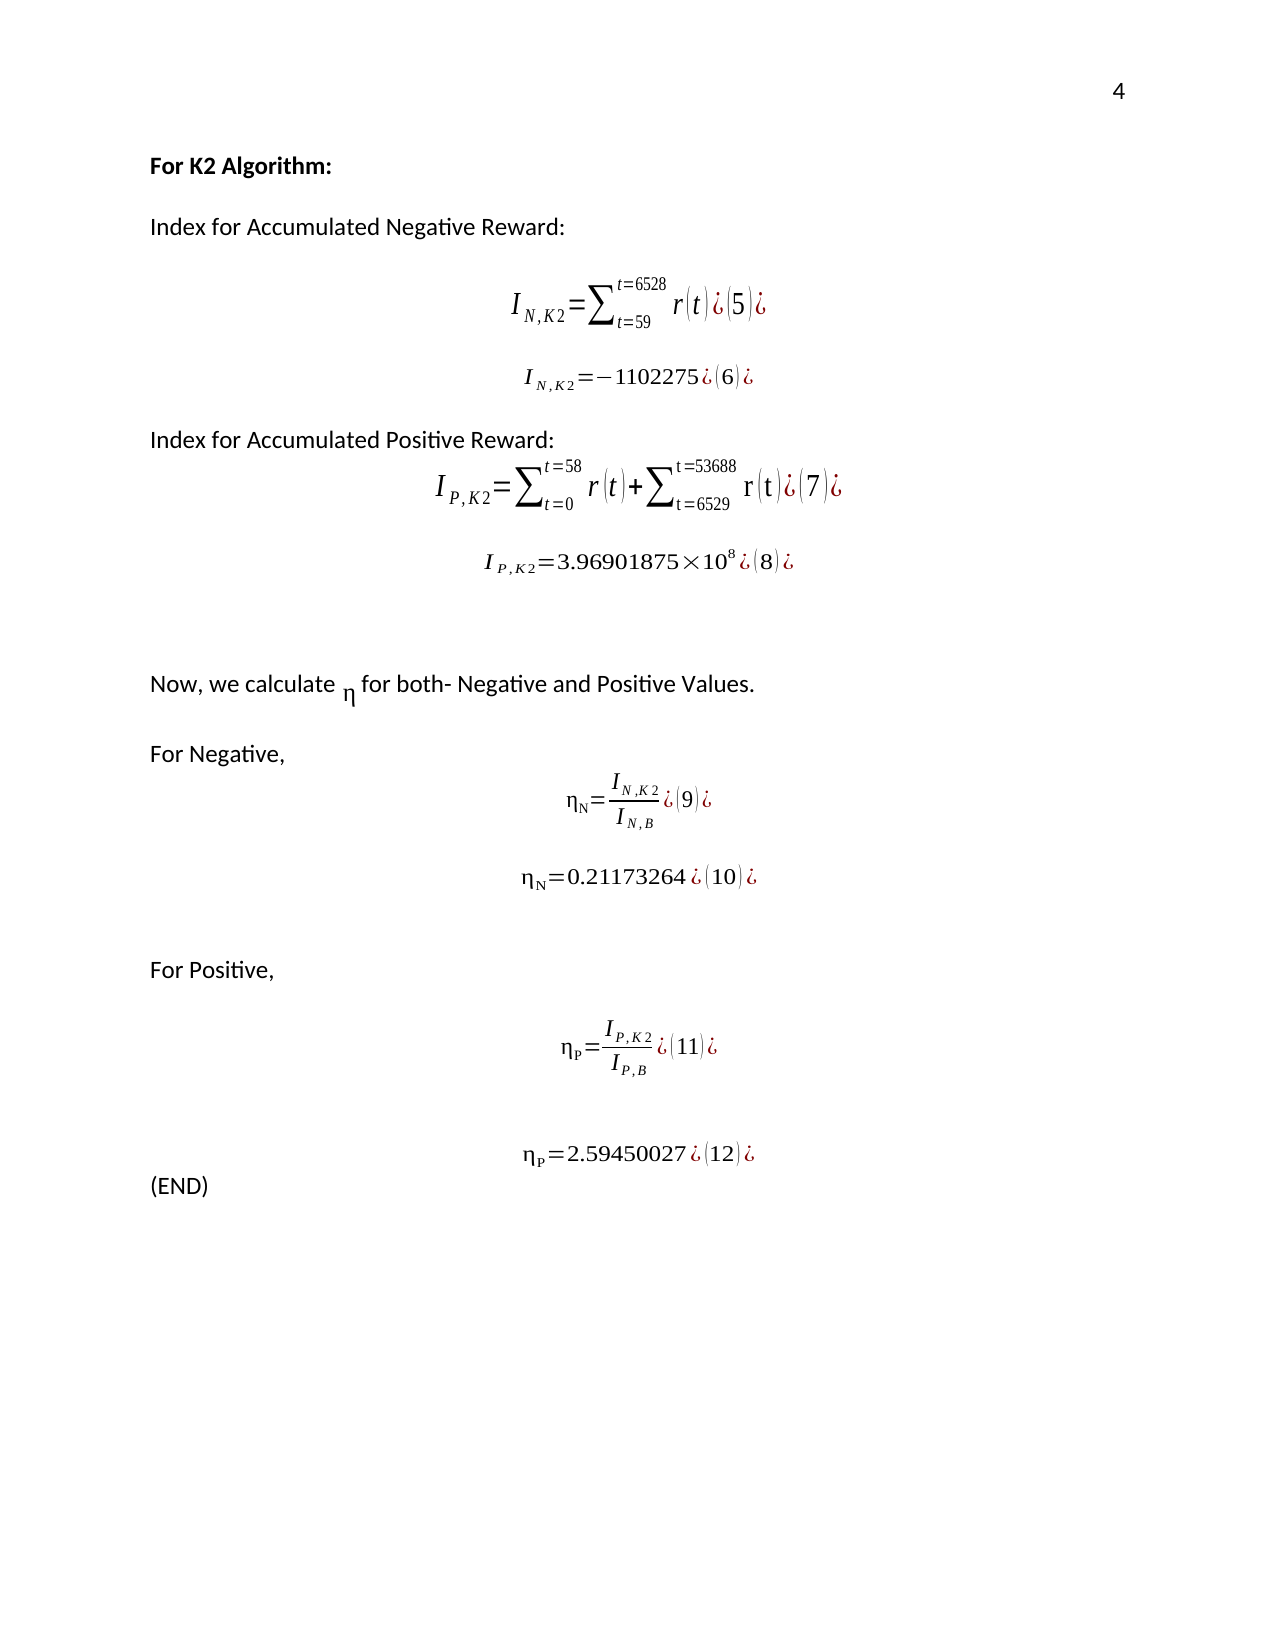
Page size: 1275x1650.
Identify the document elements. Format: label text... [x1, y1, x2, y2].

text For Positive, [150, 954, 1125, 984]
text Now, we calculate for both- Negative and Positive Values. [150, 668, 1125, 708]
text Index for Accumulated Positive Reward: [150, 424, 1125, 454]
text For K2 Algorithm: [150, 150, 1125, 181]
text For Negative, [150, 738, 1125, 769]
text Index for Accumulated Negative Reward: [150, 211, 1125, 242]
text (END) [150, 1170, 1125, 1200]
